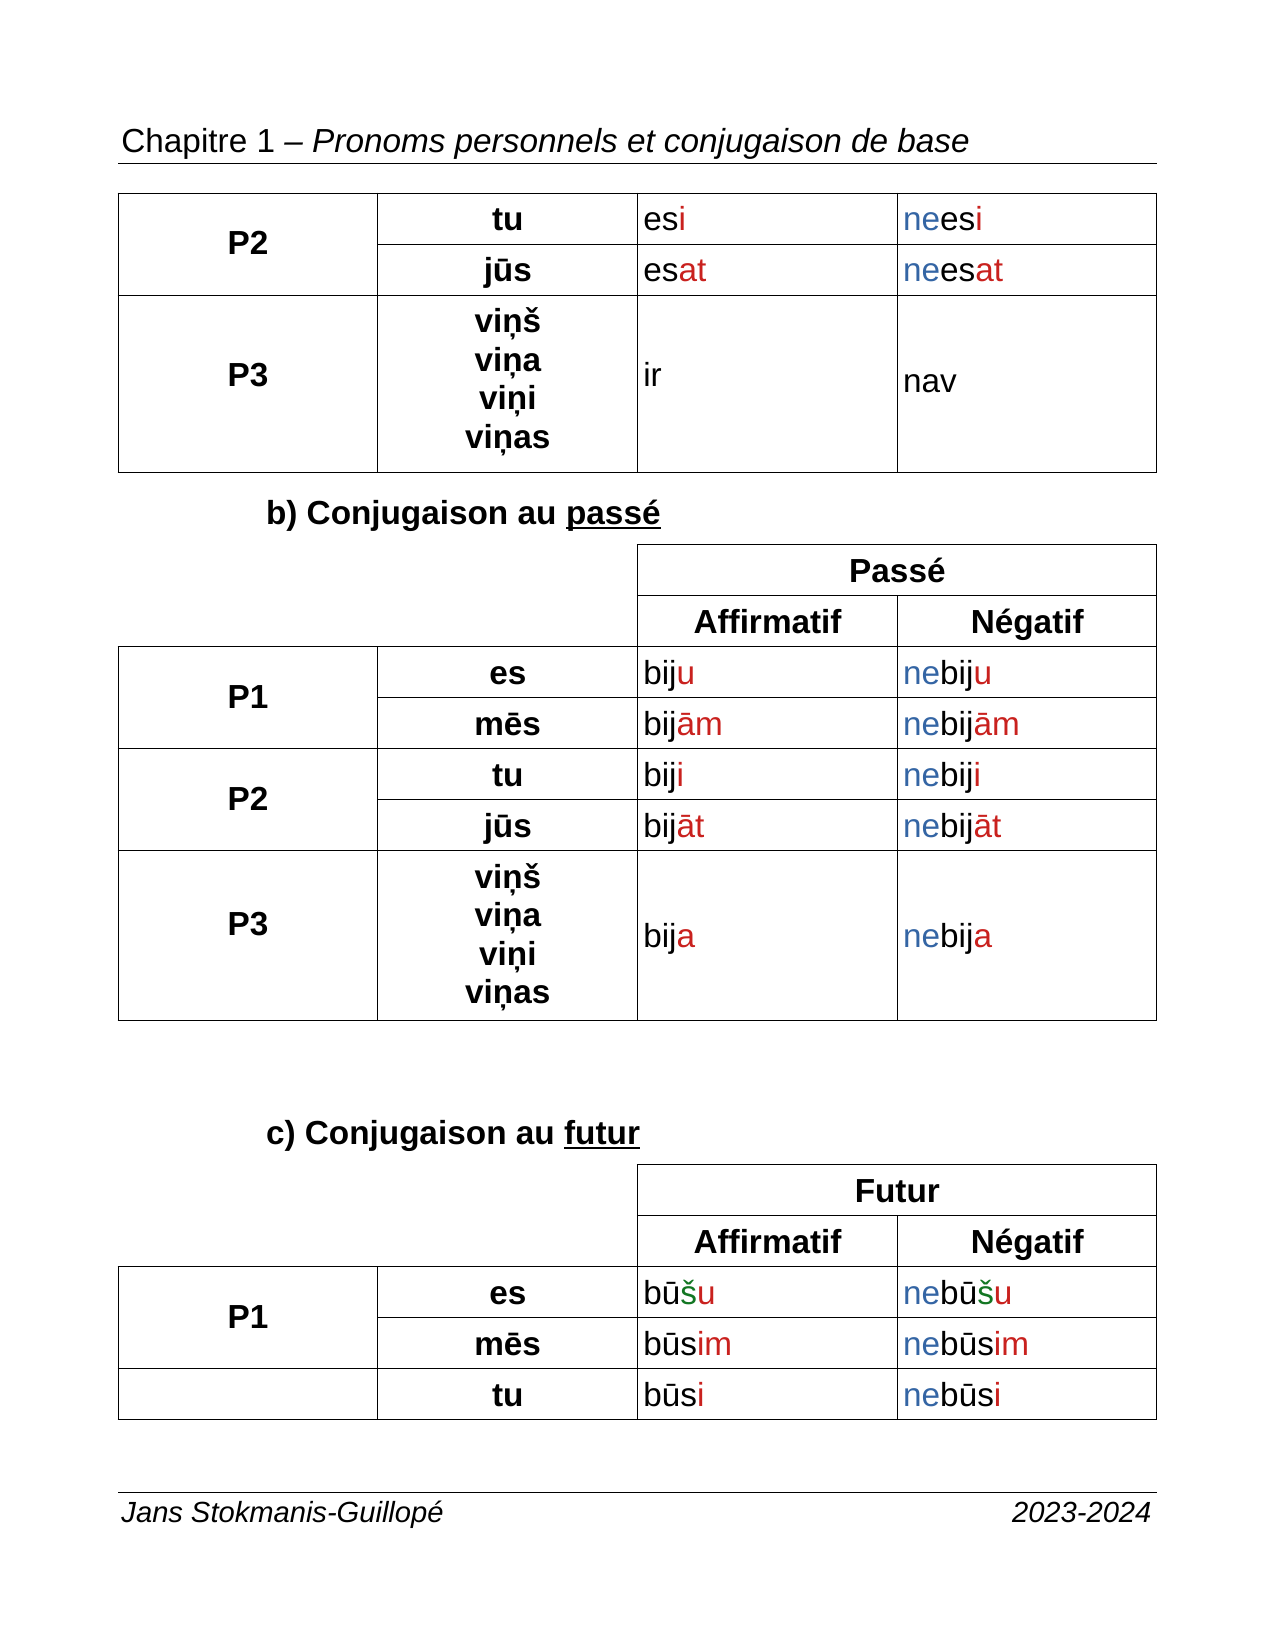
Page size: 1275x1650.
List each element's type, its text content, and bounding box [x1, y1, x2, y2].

table_cell P2 [119, 194, 377, 294]
table_cell [119, 1369, 377, 1419]
table_cell neesi [898, 194, 1156, 244]
table_cell P2 [119, 749, 377, 850]
table_cell Affirmatif [638, 596, 897, 646]
table_cell P3 [119, 296, 377, 472]
table_cell biju [638, 647, 897, 697]
table_header Passé [638, 545, 1156, 595]
table_cell viņš viņa viņi viņas [378, 851, 637, 1020]
table_cell nebijāt [898, 800, 1156, 850]
table_cell tu [378, 194, 637, 244]
table_cell Négatif [898, 596, 1156, 646]
table_cell nebija [898, 851, 1156, 1020]
table_cell bijāt [638, 800, 897, 850]
table_cell būsi [638, 1369, 897, 1419]
table_cell nebijām [898, 698, 1156, 748]
table_cell Affirmatif [638, 1216, 897, 1266]
table_cell nebūsim [898, 1318, 1156, 1368]
table_cell biji [638, 749, 897, 799]
table_cell P3 [119, 851, 377, 1020]
table_cell nebiji [898, 749, 1156, 799]
table_cell bijām [638, 698, 897, 748]
table_cell jūs [378, 800, 637, 850]
table_cell es [378, 1267, 637, 1317]
table_header [118, 544, 637, 595]
table_header Futur [638, 1165, 1156, 1215]
table_cell neesat [898, 245, 1156, 294]
table_cell es [378, 647, 637, 697]
subtitle c) Conjugaison au futur [118, 1113, 1157, 1152]
table_cell nebiju [898, 647, 1156, 697]
table_cell bija [638, 851, 897, 1020]
table_cell ir [638, 296, 897, 472]
table_cell jūs [378, 245, 637, 294]
table_cell P1 [119, 647, 377, 748]
table_cell nebūsi [898, 1369, 1156, 1419]
table_cell nebūšu [898, 1267, 1156, 1317]
table_cell mēs [378, 698, 637, 748]
table_cell [118, 1215, 637, 1266]
table_cell P1 [119, 1267, 377, 1368]
table_cell būsim [638, 1318, 897, 1368]
subtitle b) Conjugaison au passé [118, 493, 1157, 532]
table_cell [118, 595, 637, 646]
table_cell esi [638, 194, 897, 244]
table_cell viņš viņa viņi viņas [378, 296, 637, 472]
table_cell būšu [638, 1267, 897, 1317]
table_cell mēs [378, 1318, 637, 1368]
table_cell tu [378, 1369, 637, 1419]
table_cell tu [378, 749, 637, 799]
table_cell nav [898, 296, 1156, 472]
table_cell esat [638, 245, 897, 294]
table_header [118, 1164, 637, 1215]
table_cell Négatif [898, 1216, 1156, 1266]
